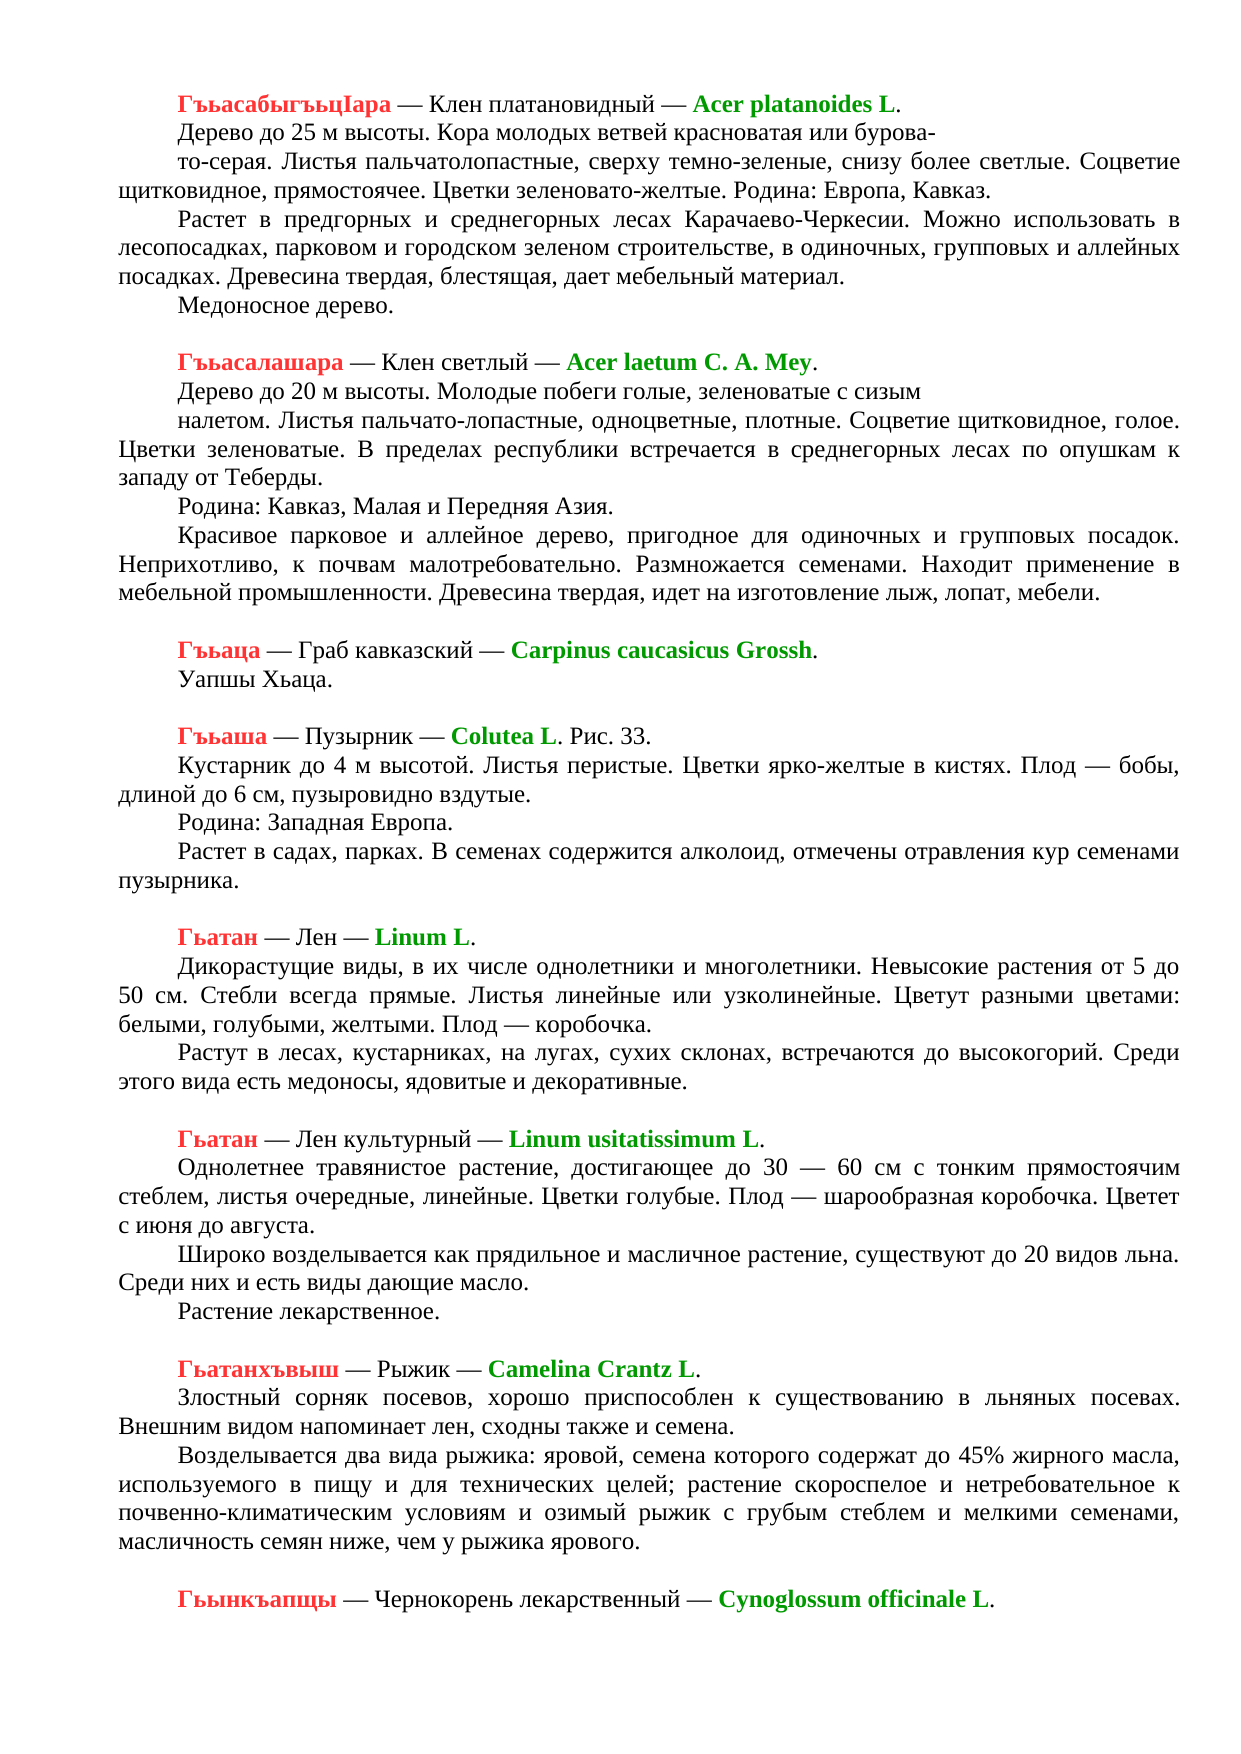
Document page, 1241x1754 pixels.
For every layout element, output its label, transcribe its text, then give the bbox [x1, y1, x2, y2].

text Растение лекарственное. [118, 1296, 1181, 1325]
text Гъьасалашара — Клен светлый — Acer laetum C. A. Mey. [118, 347, 1181, 376]
text Уапшы Хьаца. [118, 664, 1181, 692]
text Кустарник до 4 м высотой. Листья перистые. Цветки ярко-желтые в кистях. Плод — бобы, длиной до 6 см, пузыровидно вздутые. [118, 750, 1181, 807]
text Гьынкъапщы — Чернокорень лекарственный — Cynoglossum officinale L. [118, 1584, 1181, 1612]
text Родина: Кавказ, Малая и Передняя Азия. [118, 491, 1181, 520]
text Гьатан — Лен культурный — Linum usitatissimum L. [118, 1124, 1181, 1152]
text Медоносное дерево. [118, 290, 1181, 319]
text ГъьасабыгъьцIара — Клен платановидный — Acer platanoides L. [118, 89, 1181, 117]
text Гьатан — Лен — Linum L. [118, 922, 1181, 951]
text Красивое парковое и аллейное дерево, пригодное для одиночных и групповых посадок. Неприхотливо, к почвам малотребовательно. Размножается семенами. Находит применение в мебельной промышленности. Древесина твердая, идет на изготовление лыж, лопат, мебели. [118, 520, 1181, 606]
text Однолетнее травянистое растение, достигающее до 30 — 60 см с тонким прямостоячим стеблем, листья очередные, линейные. Цветки голубые. Плод — шарообразная коробочка. Цветет с июня до августа. [118, 1152, 1181, 1239]
text Родина: Западная Европа. [118, 807, 1181, 836]
text налетом. Листья пальчато-лопастные, одноцветные, плотные. Соцветие щитковидное, голое. Цветки зеленоватые. В пределах республики встречается в среднегорных лесах по опушкам к западу от Теберды. [118, 405, 1181, 491]
text Дикорастущие виды, в их числе однолетники и многолетники. Невысокие растения от 5 до 50 см. Стебли всегда прямые. Листья линейные или узколинейные. Цветут разными цветами: белыми, голубыми, желтыми. Плод — коробочка. [118, 951, 1181, 1037]
text Злостный сорняк посевов, хорошо приспособлен к существованию в льняных посевах. Внешним видом напоминает лен, сходны также и семена. [118, 1382, 1181, 1440]
text Широко возделывается как прядильное и масличное растение, существуют до 20 видов льна. Среди них и есть виды дающие масло. [118, 1239, 1181, 1296]
text Гъьаца — Граб кавказский — Carpinus caucasicus Grossh. [118, 635, 1181, 664]
text Дерево до 20 м высоты. Молодые побеги голые, зеленоватые с сизым [118, 376, 1181, 405]
text Растет в садах, парках. В семенах содержится алколоид, отмечены отравления кур семенами пузырника. [118, 836, 1181, 894]
text Дерево до 25 м высоты. Кора молодых ветвей красноватая или бурова- [118, 117, 1181, 146]
text Гъьаша — Пузырник — Colutea L. Рис. 33. [118, 721, 1181, 750]
text Растут в лесах, кустарниках, на лугах, сухих склонах, встречаются до высокогорий. Среди этого вида есть медоносы, ядовитые и декоративные. [118, 1037, 1181, 1095]
text то-серая. Листья пальчатолопастные, сверху темно-зеленые, снизу более светлые. Соцветие щитковидное, прямостоячее. Цветки зеленовато-желтые. Родина: Европа, Кавказ. [118, 146, 1181, 204]
text Гьатанхъвыш — Рыжик — Camelina Crantz L. [118, 1354, 1181, 1382]
text Возделывается два вида рыжика: яровой, семена которого содержат до 45% жирного масла, используемого в пищу и для технических целей; растение скороспелое и нетребовательное к почвенно-климатическим условиям и озимый рыжик с грубым стеблем и мелкими семенами, масличность семян ниже, чем у рыжика ярового. [118, 1440, 1181, 1555]
text Растет в предгорных и среднегорных лесах Карачаево-Черкесии. Можно использовать в лесопосадках, парковом и городском зеленом строительстве, в одиночных, групповых и аллейных посадках. Древесина твердая, блестящая, дает мебельный материал. [118, 204, 1181, 290]
